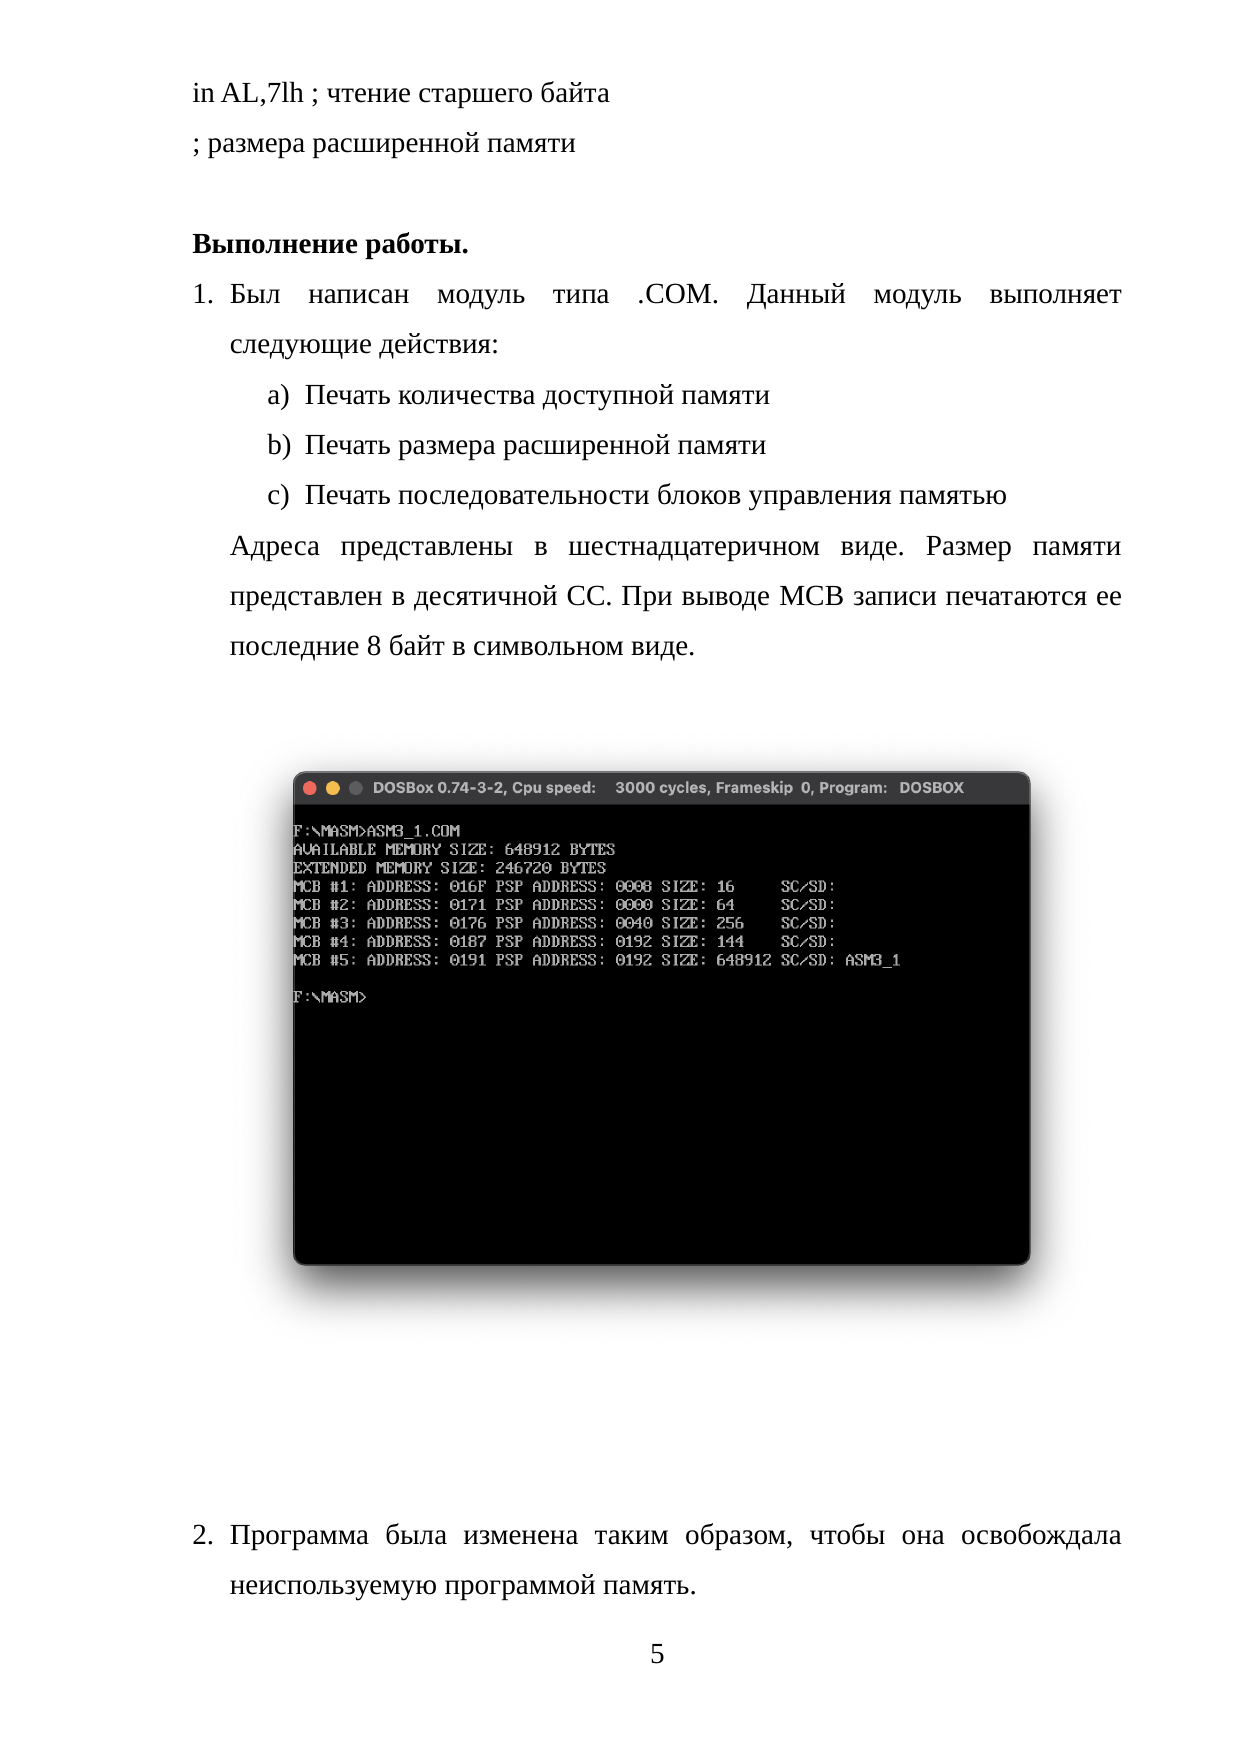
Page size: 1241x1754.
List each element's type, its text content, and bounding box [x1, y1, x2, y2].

list Печать количества доступной памяти [267, 377, 1122, 410]
list Печать размера расширенной памяти [267, 427, 1122, 461]
list Был написан модуль типа .COM. Данный модуль выполняет следующие действия: [192, 276, 1122, 360]
list Печать последовательности блоков управления памятью [267, 477, 1122, 511]
text ; размера расширенной памяти [118, 125, 1122, 159]
list Программа была изменена таким образом, чтобы она освобождала неиспользуемую программой память. [192, 1517, 1122, 1601]
text Адреса представлены в шестнадцатеричном виде. Размер памяти представлен в десятичной СС. При выводе MCB записи печатаются ее последние 8 байт в символьном виде. [229, 528, 1122, 662]
text in AL,7lh ; чтение старшего байта [118, 75, 1122, 108]
subtitle Выполнение работы. [118, 226, 1122, 259]
